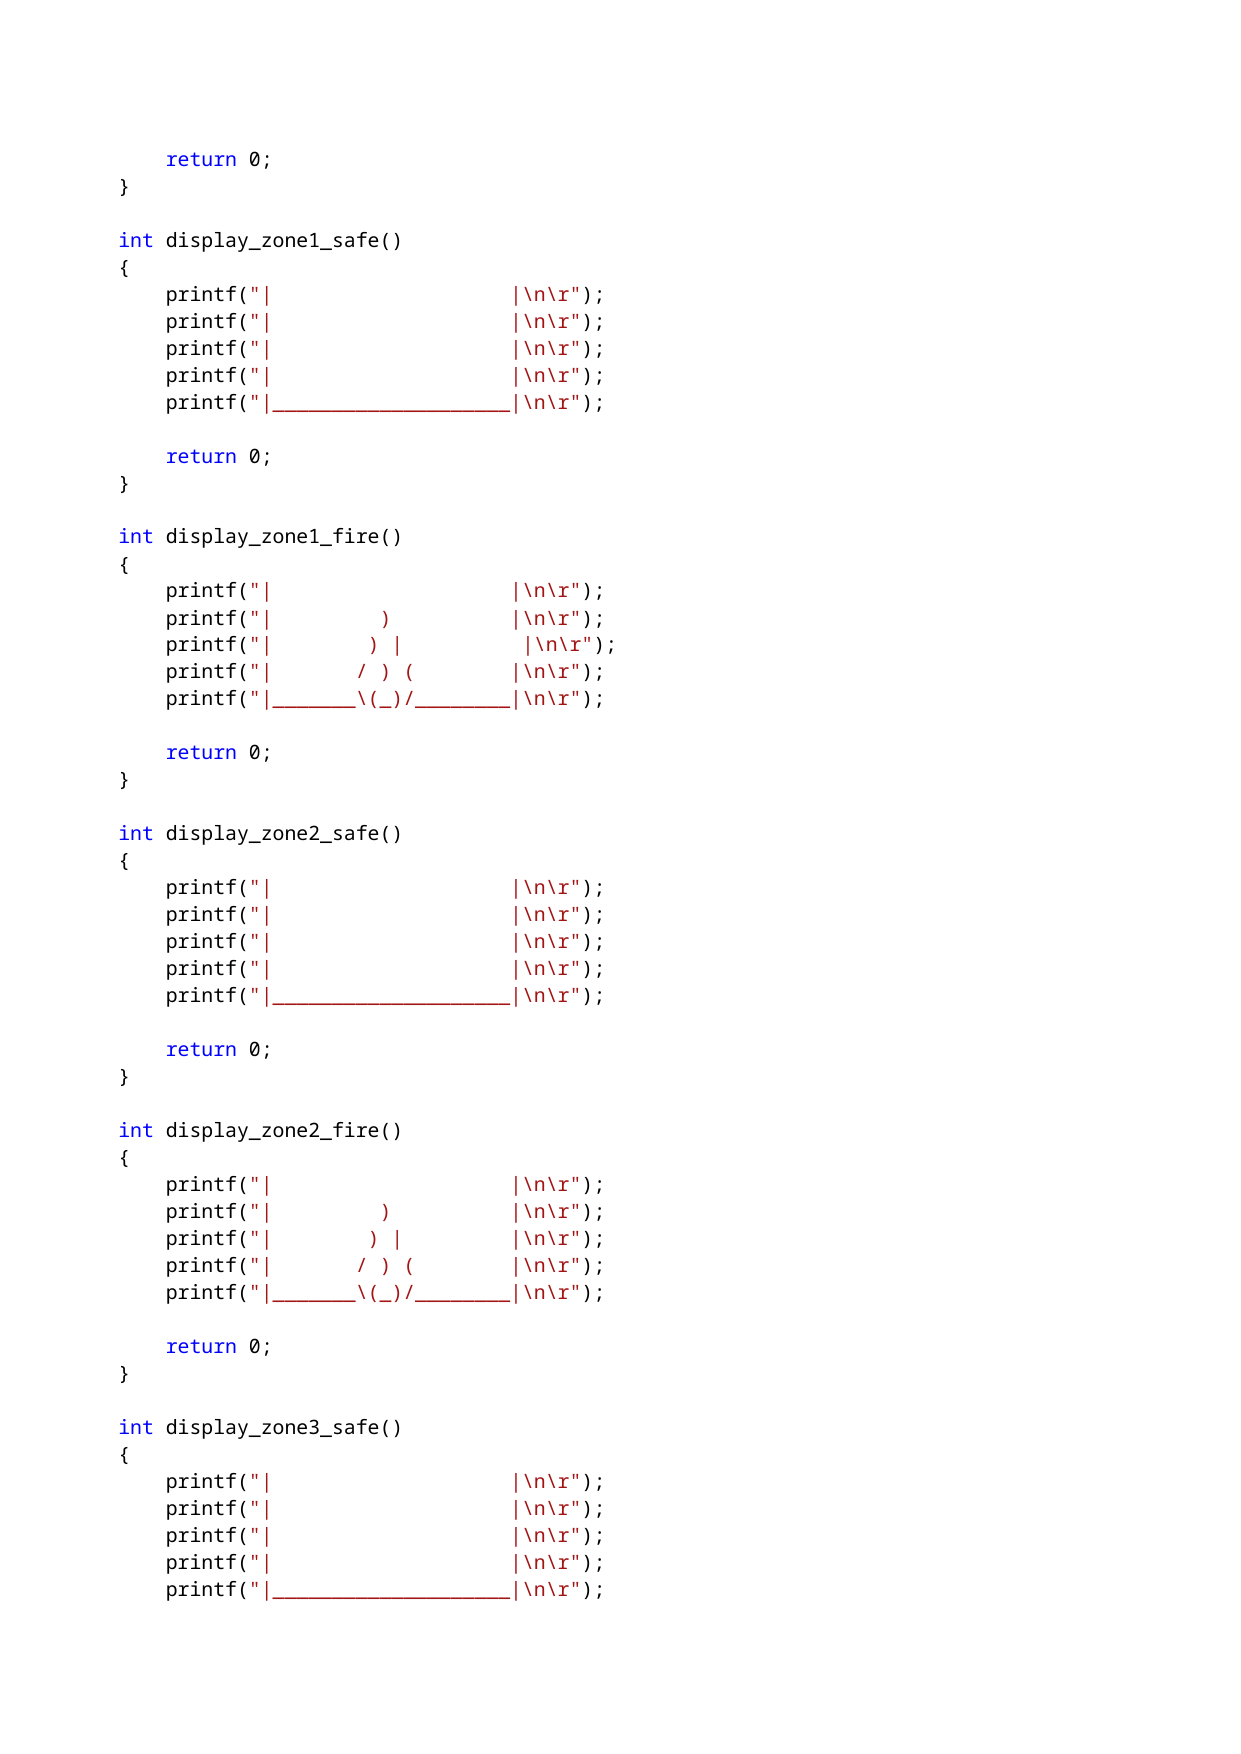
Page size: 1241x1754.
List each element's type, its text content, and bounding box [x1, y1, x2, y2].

text printf("|_______\(_)/________|\n\r"); [118, 1278, 1122, 1305]
text printf("| ) | |\n\r"); [118, 1224, 1122, 1251]
text printf("| ) |\n\r"); [118, 1197, 1122, 1224]
text int display_zone1_fire() [118, 523, 1122, 550]
text } [118, 1062, 1122, 1089]
text return 0; [118, 145, 1122, 172]
text printf("| |\n\r"); [118, 361, 1122, 388]
text int display_zone1_safe() [118, 226, 1122, 253]
text printf("| / ) ( |\n\r"); [118, 1251, 1122, 1278]
text { [118, 1143, 1122, 1170]
text } [118, 1359, 1122, 1386]
text printf("| |\n\r"); [118, 954, 1122, 981]
text printf("| |\n\r"); [118, 1170, 1122, 1197]
text printf("| |\n\r"); [118, 1548, 1122, 1575]
text printf("| ) | |\n\r"); [118, 631, 1122, 658]
text printf("| ) |\n\r"); [118, 604, 1122, 631]
text printf("|____________________|\n\r"); [118, 388, 1122, 415]
text printf("| |\n\r"); [118, 280, 1122, 307]
text printf("| |\n\r"); [118, 307, 1122, 334]
text printf("| |\n\r"); [118, 901, 1122, 927]
text printf("| / ) ( |\n\r"); [118, 658, 1122, 685]
text printf("| |\n\r"); [118, 577, 1122, 604]
text printf("| |\n\r"); [118, 1467, 1122, 1494]
text return 0; [118, 1035, 1122, 1062]
text return 0; [118, 739, 1122, 766]
text return 0; [118, 1332, 1122, 1359]
text printf("| |\n\r"); [118, 1521, 1122, 1548]
text int display_zone2_safe() [118, 819, 1122, 847]
text printf("|_______\(_)/________|\n\r"); [118, 685, 1122, 712]
text printf("| |\n\r"); [118, 873, 1122, 901]
text } [118, 172, 1122, 199]
text { [118, 847, 1122, 873]
text { [118, 253, 1122, 280]
text printf("|____________________|\n\r"); [118, 981, 1122, 1008]
text { [118, 550, 1122, 577]
text return 0; [118, 442, 1122, 469]
text printf("|____________________|\n\r"); [118, 1575, 1122, 1602]
text int display_zone3_safe() [118, 1413, 1122, 1440]
text } [118, 766, 1122, 793]
text { [118, 1440, 1122, 1467]
text int display_zone2_fire() [118, 1116, 1122, 1143]
text printf("| |\n\r"); [118, 1494, 1122, 1521]
text printf("| |\n\r"); [118, 334, 1122, 361]
text printf("| |\n\r"); [118, 927, 1122, 954]
text } [118, 469, 1122, 496]
